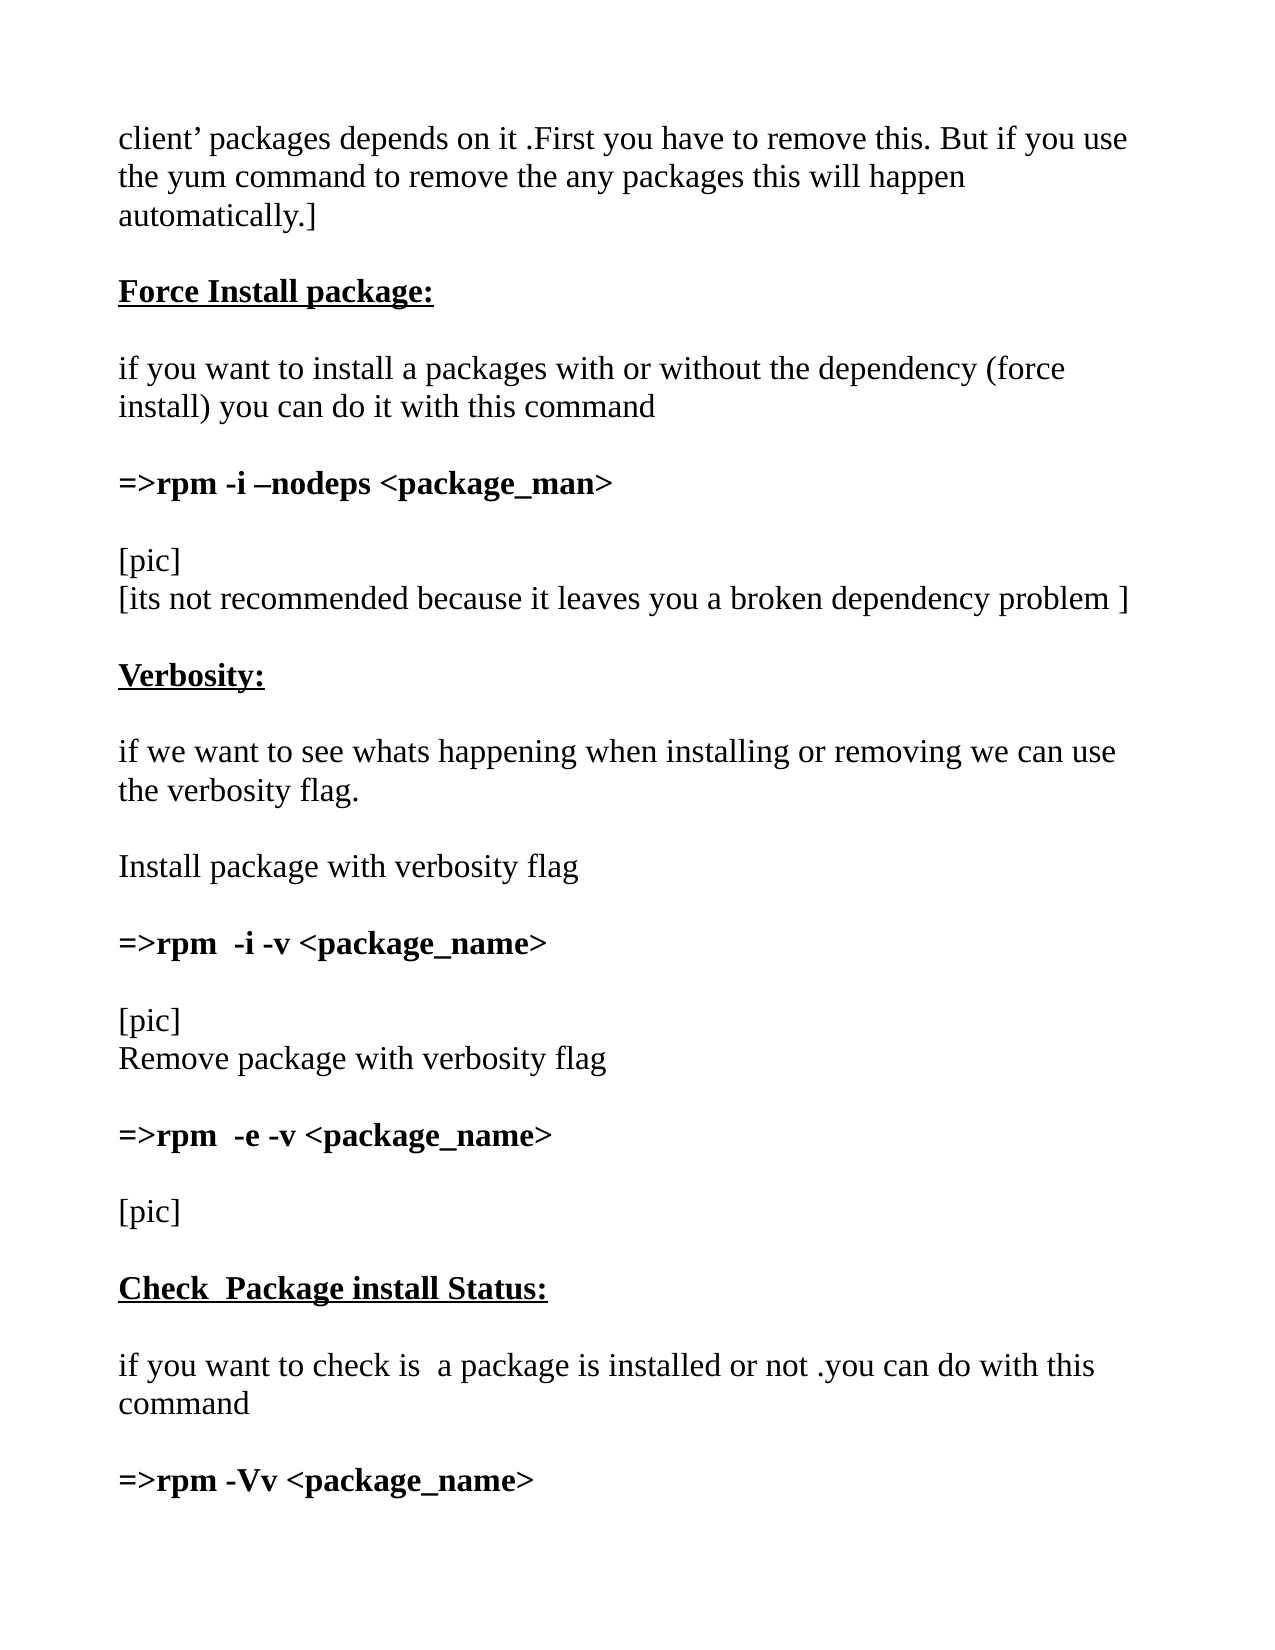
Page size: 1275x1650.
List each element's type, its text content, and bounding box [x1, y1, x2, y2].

text if you want to check is a package is installed or not .you can do with this command [118, 1345, 1157, 1421]
text client’ packages depends on it .First you have to remove this. But if you use the yum command to remove the any packages this will happen automatically.] [118, 118, 1157, 233]
text [its not recommended because it leaves you a broken dependency problem ] [118, 578, 1157, 616]
text if we want to see whats happening when installing or removing we can use the verbosity flag. [118, 731, 1157, 808]
text [pic] [118, 540, 1157, 578]
text =>rpm -e -v <package_name> [118, 1115, 1157, 1153]
text =>rpm -i –nodeps <package_man> [118, 463, 1157, 501]
text Check Package install Status: [118, 1268, 1157, 1306]
text =>rpm -i -v <package_name> [118, 923, 1157, 961]
text =>rpm -Vv <package_name> [118, 1460, 1157, 1498]
text [pic] [118, 1191, 1157, 1230]
text Install package with verbosity flag [118, 846, 1157, 885]
text Verbosity: [118, 655, 1157, 693]
text if you want to install a packages with or without the dependency (force install) you can do it with this command [118, 348, 1157, 425]
text [pic] [118, 1000, 1157, 1038]
text Remove package with verbosity flag [118, 1038, 1157, 1076]
text Force Install package: [118, 271, 1157, 310]
